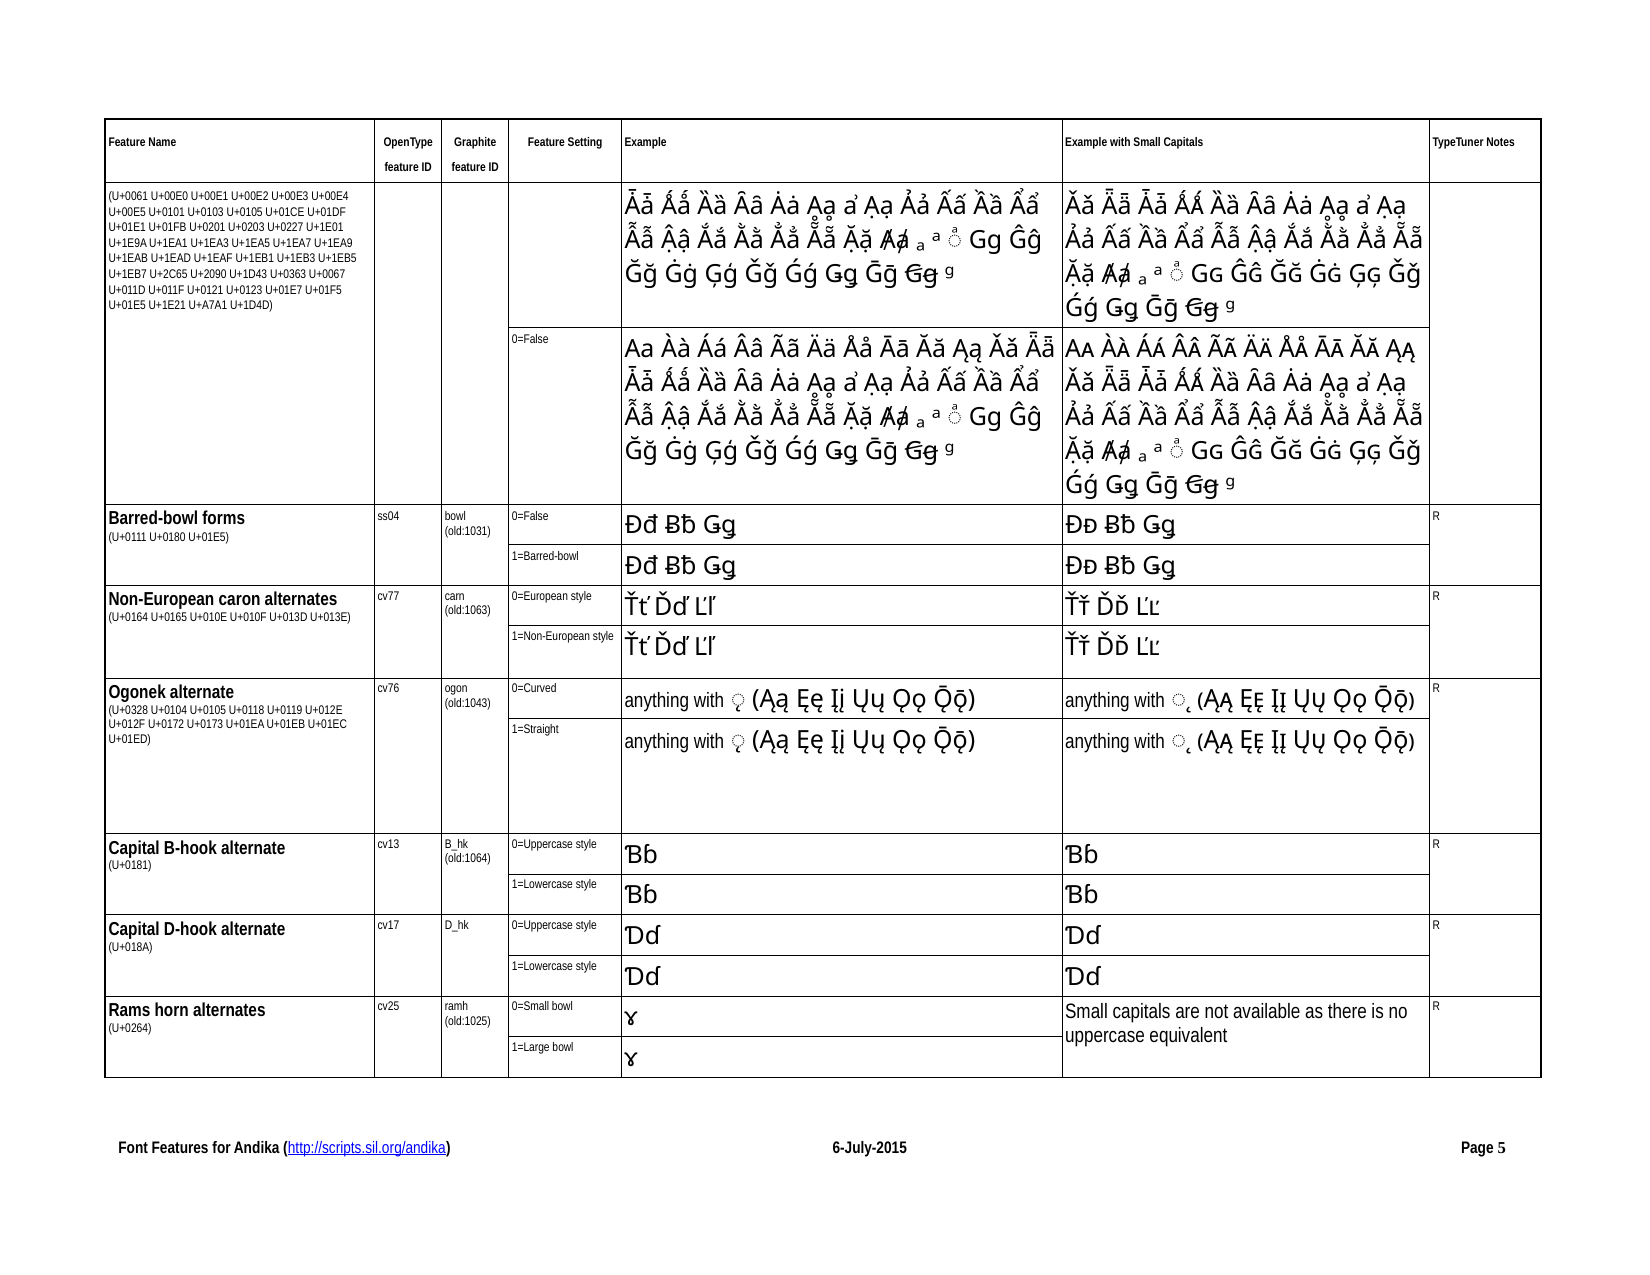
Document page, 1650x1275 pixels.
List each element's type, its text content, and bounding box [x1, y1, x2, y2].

table_cell cv77 [375, 586, 441, 678]
table_cell Đđ Ƀƀ Ǥǥ [622, 505, 1062, 544]
table_cell [1430, 183, 1540, 503]
table_cell ɤ [622, 997, 1062, 1036]
table_cell [509, 183, 621, 327]
table_cell 0=Small bowl [509, 997, 621, 1036]
table_header Example with Small Capitals [1063, 120, 1429, 182]
table_header Feature Setting [509, 120, 621, 182]
table_cell cv17 [375, 915, 441, 996]
table_cell [442, 183, 508, 503]
table_header Feature Name [106, 120, 374, 182]
table_cell Đđ Ƀƀ Ǥǥ [1063, 505, 1429, 544]
table_cell Ɗɗ [622, 956, 1062, 996]
table_cell ramh (old:1025) [442, 997, 508, 1077]
table_cell R [1430, 679, 1540, 833]
table_cell Ɓɓ [622, 834, 1062, 874]
table_cell cv76 [375, 679, 441, 833]
table_cell Aa Àà Áá Ââ Ãã Ää Åå Āā Ăă Ąą Ǎǎ Ǟǟ Ǡǡ Ǻǻ Ȁȁ Ȃȃ Ȧȧ Ḁḁ ẚ Ạạ Ảả Ấấ Ầầ Ẩẩ Ẫẫ Ậậ Ắắ Ằằ Ẳẳ Ẵẵ Ặặ Ⱥⱥ ₐ ᵃ ◌ͣ Gg Ĝĝ Ğğ Ġġ Ģģ Ǧǧ Ǵǵ Ǥǥ Ḡḡ Ꞡꞡ ᵍ [1063, 328, 1429, 503]
table_cell anything with ◌̨ (Ąą Ęę Įį Ųų Ǫǫ Ǭǭ) [1063, 679, 1429, 718]
table_header TypeTuner Notes [1430, 120, 1540, 182]
table_cell Rams horn alternates (U+0264) [106, 997, 374, 1077]
table_cell anything with ◌̨ (Ąą Ęę Įį Ųų Ǫǫ Ǭǭ) [622, 679, 1062, 718]
table_cell 1=Barred-bowl [509, 545, 621, 585]
table_cell 1=Large bowl [509, 1037, 621, 1077]
table_cell 0=Uppercase style [509, 834, 621, 874]
table_cell D_hk [442, 915, 508, 996]
table_cell Ɓɓ [622, 875, 1062, 914]
table_cell 1=Lowercase style [509, 956, 621, 996]
table_cell 0=False [509, 328, 621, 503]
table_header OpenType feature ID [375, 120, 441, 182]
table_cell Ǎǎ Ǟǟ Ǡǡ Ǻǻ Ȁȁ Ȃȃ Ȧȧ Ḁḁ ẚ Ạạ Ảả Ấấ Ầầ Ẩẩ Ẫẫ Ậậ Ắắ Ằằ Ẳẳ Ẵẵ Ặặ Ⱥⱥ ₐ ᵃ ◌ͣ Gg Ĝĝ Ğğ Ġġ Ģģ Ǧǧ Ǵǵ Ǥǥ Ḡḡ Ꞡꞡ ᵍ [1063, 183, 1429, 327]
table_cell Ťť Ďď Ľľ [1063, 586, 1429, 625]
table_cell Đđ Ƀƀ Ǥǥ [1063, 545, 1429, 585]
table_cell Ťť Ďď Ľľ [1063, 626, 1429, 678]
table_cell Ɗɗ [1063, 956, 1429, 996]
table_cell ɤ [622, 1037, 1062, 1077]
table_cell Small capitals are not available as there is no uppercase equivalent [1063, 997, 1429, 1077]
table_cell Ogonek alternate (U+0328 U+0104 U+0105 U+0118 U+0119 U+012E U+012F U+0172 U+0173 U+01EA U+01EB U+01EC U+01ED) [106, 679, 374, 833]
table_cell R [1430, 997, 1540, 1077]
table_cell B_hk (old:1064) [442, 834, 508, 914]
table_cell anything with ◌̨ (Ąą Ęę Įį Ųų Ǫǫ Ǭǭ) [1063, 719, 1429, 833]
table_cell 0=Uppercase style [509, 915, 621, 955]
table_cell Ɗɗ [1063, 915, 1429, 955]
table_cell R [1430, 834, 1540, 914]
table_cell 0=Curved [509, 679, 621, 718]
table_cell R [1430, 915, 1540, 996]
table_cell (U+0061 U+00E0 U+00E1 U+00E2 U+00E3 U+00E4 U+00E5 U+0101 U+0103 U+0105 U+01CE U+01DF U+01E1 U+01FB U+0201 U+0203 U+0227 U+1E01 U+1E9A U+1EA1 U+1EA3 U+1EA5 U+1EA7 U+1EA9 U+1EAB U+1EAD U+1EAF U+1EB1 U+1EB3 U+1EB5 U+1EB7 U+2C65 U+2090 U+1D43 U+0363 U+0067 U+011D U+011F U+0121 U+0123 U+01E7 U+01F5 U+01E5 U+1E21 U+A7A1 U+1D4D) [106, 183, 374, 503]
table_cell ss04 [375, 505, 441, 585]
table_cell 1=Straight [509, 719, 621, 833]
table_cell ogon (old:1043) [442, 679, 508, 833]
table_header Example [622, 120, 1062, 182]
table_cell Ɓɓ [1063, 834, 1429, 874]
table_cell Đđ Ƀƀ Ǥǥ [622, 545, 1062, 585]
table_cell R [1430, 586, 1540, 678]
table_cell Ǡǡ Ǻǻ Ȁȁ Ȃȃ Ȧȧ Ḁḁ ẚ Ạạ Ảả Ấấ Ầầ Ẩẩ Ẫẫ Ậậ Ắắ Ằằ Ẳẳ Ẵẵ Ặặ Ⱥⱥ ₐ ᵃ ◌ͣ Gg Ĝĝ Ğğ Ġġ Ģģ Ǧǧ Ǵǵ Ǥǥ Ḡḡ Ꞡꞡ ᵍ [622, 183, 1062, 327]
table_cell Non-European caron alternates (U+0164 U+0165 U+010E U+010F U+013D U+013E) [106, 586, 374, 678]
table_cell Ɓɓ [1063, 875, 1429, 914]
table_cell Barred-bowl forms (U+0111 U+0180 U+01E5) [106, 505, 374, 585]
table_cell cv13 [375, 834, 441, 914]
table_cell 0=False [509, 505, 621, 544]
table_cell 1=Lowercase style [509, 875, 621, 914]
table_header Graphite feature ID [442, 120, 508, 182]
table_cell Capital B-hook alternate (U+0181) [106, 834, 374, 914]
table_cell Ɗɗ [622, 915, 1062, 955]
table_cell Ťť Ďď Ľľ [622, 586, 1062, 625]
table_cell Ťť Ďď Ľľ [622, 626, 1062, 678]
table_cell Aa Àà Áá Ââ Ãã Ää Åå Āā Ăă Ąą Ǎǎ Ǟǟ Ǡǡ Ǻǻ Ȁȁ Ȃȃ Ȧȧ Ḁḁ ẚ Ạạ Ảả Ấấ Ầầ Ẩẩ Ẫẫ Ậậ Ắắ Ằằ Ẳẳ Ẵẵ Ặặ Ⱥⱥ ₐ ᵃ ◌ͣ Gg Ĝĝ Ğğ Ġġ Ģģ Ǧǧ Ǵǵ Ǥǥ Ḡḡ Ꞡꞡ ᵍ [622, 328, 1062, 503]
table_cell carn (old:1063) [442, 586, 508, 678]
table_cell bowl (old:1031) [442, 505, 508, 585]
table_cell R [1430, 505, 1540, 585]
table_cell [375, 183, 441, 503]
table_cell anything with ◌̨ (Ąą Ęę Įį Ųų Ǫǫ Ǭǭ) [622, 719, 1062, 833]
table_cell Capital D-hook alternate (U+018A) [106, 915, 374, 996]
table_cell 1=Non-European style [509, 626, 621, 678]
table_cell cv25 [375, 997, 441, 1077]
table_cell 0=European style [509, 586, 621, 625]
